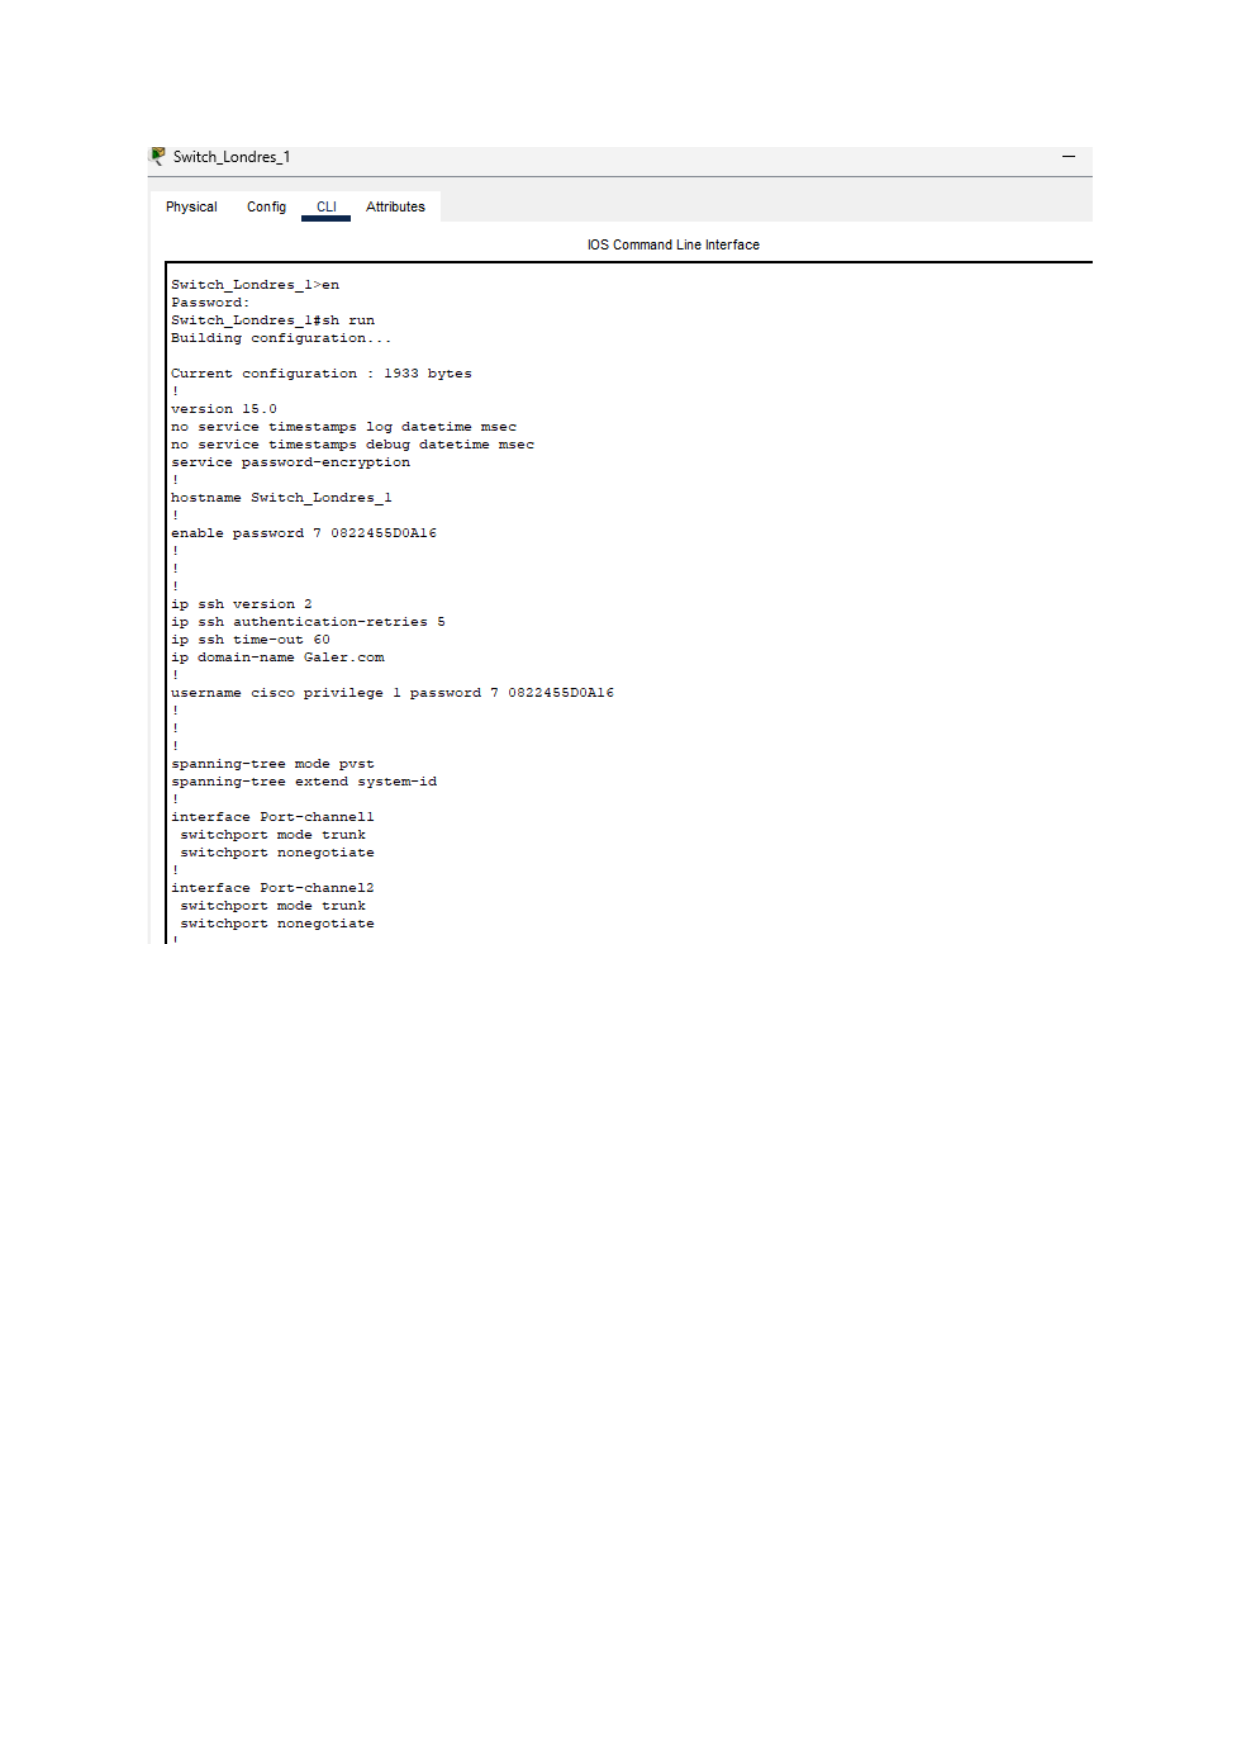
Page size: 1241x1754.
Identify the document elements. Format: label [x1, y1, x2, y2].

picture [147, 147, 1093, 944]
